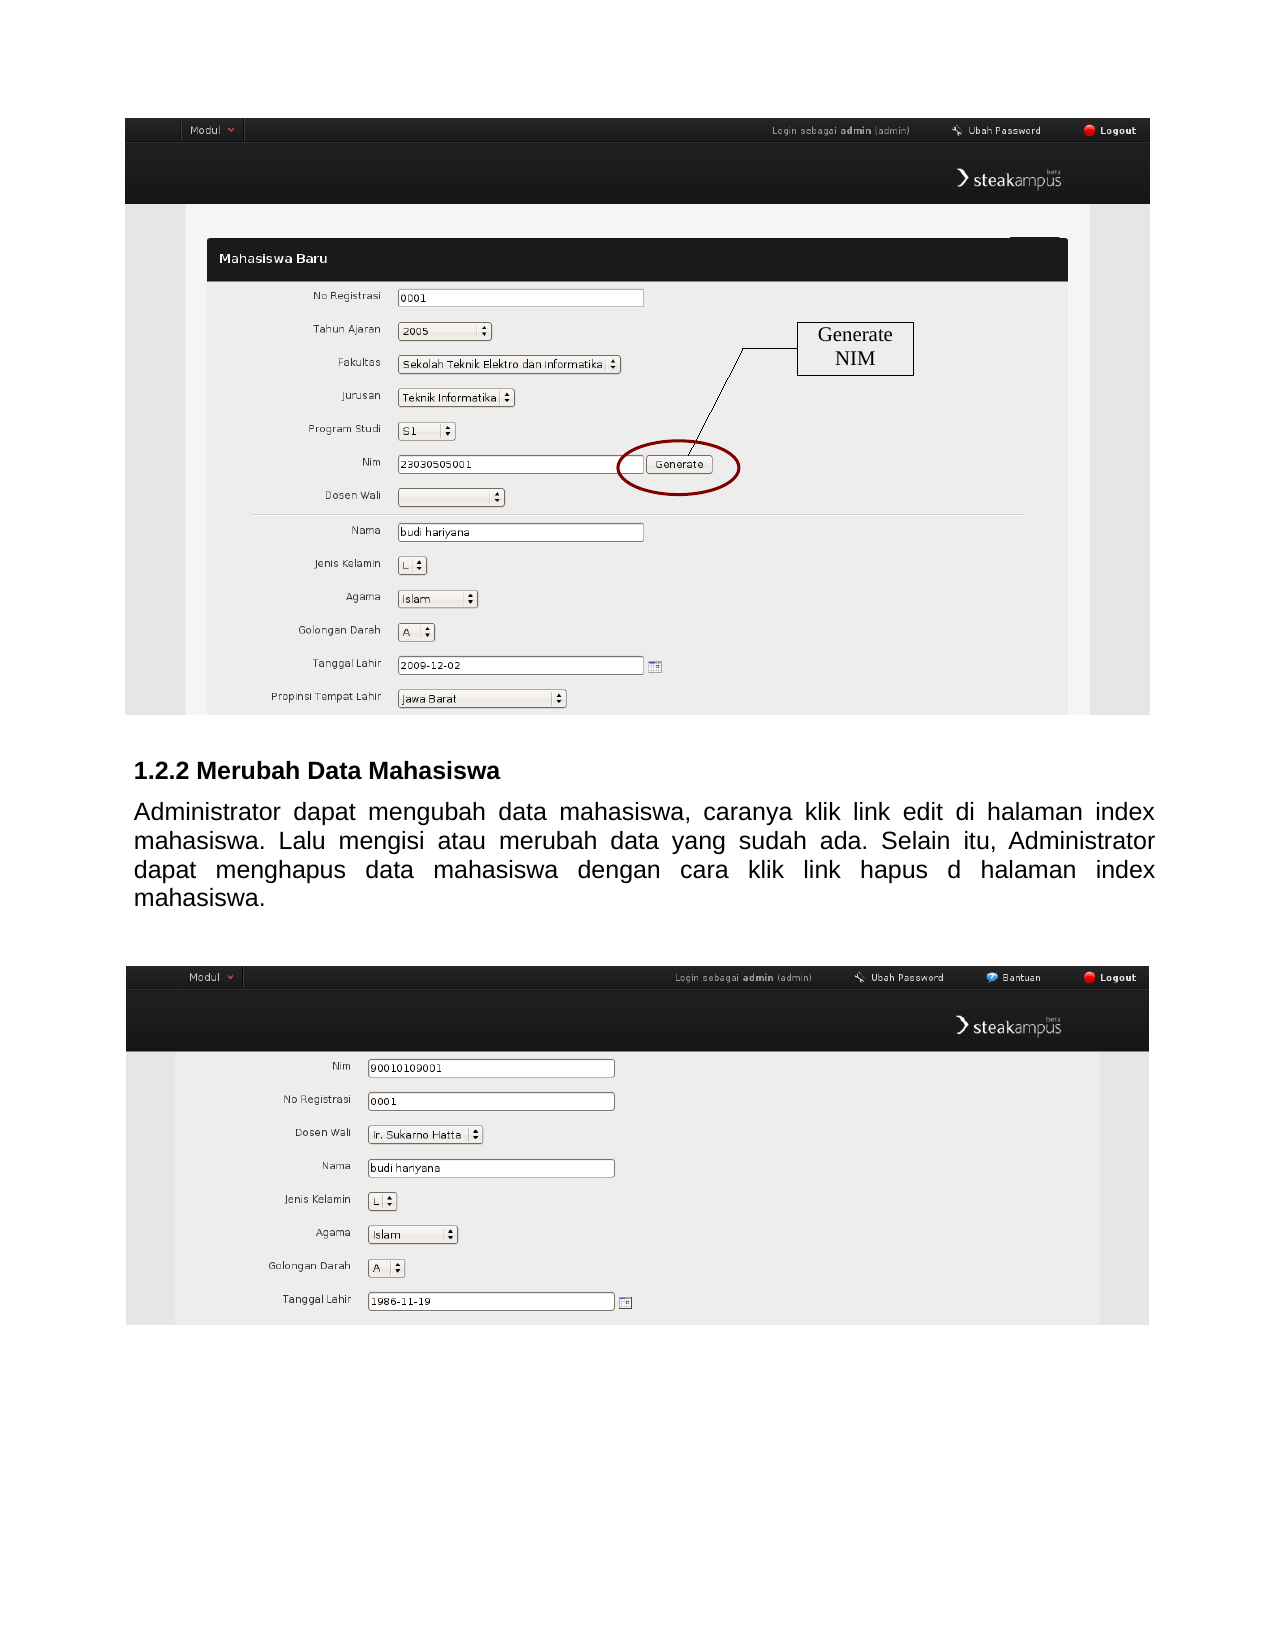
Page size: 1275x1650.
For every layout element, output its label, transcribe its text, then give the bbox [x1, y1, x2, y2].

text Administrator dapat mengubah data mahasiswa, caranya klik link edit di halaman index mahasiswa. Lalu mengisi atau merubah data yang sudah ada. Selain itu, Administrator dapat menghapus data mahasiswa dengan cara klik link hapus d halaman index mahasiswa. [134, 797, 1157, 912]
picture [125, 118, 1150, 715]
picture [126, 966, 1149, 1325]
text 1.2.2 Merubah Data Mahasiswa [134, 756, 1157, 785]
